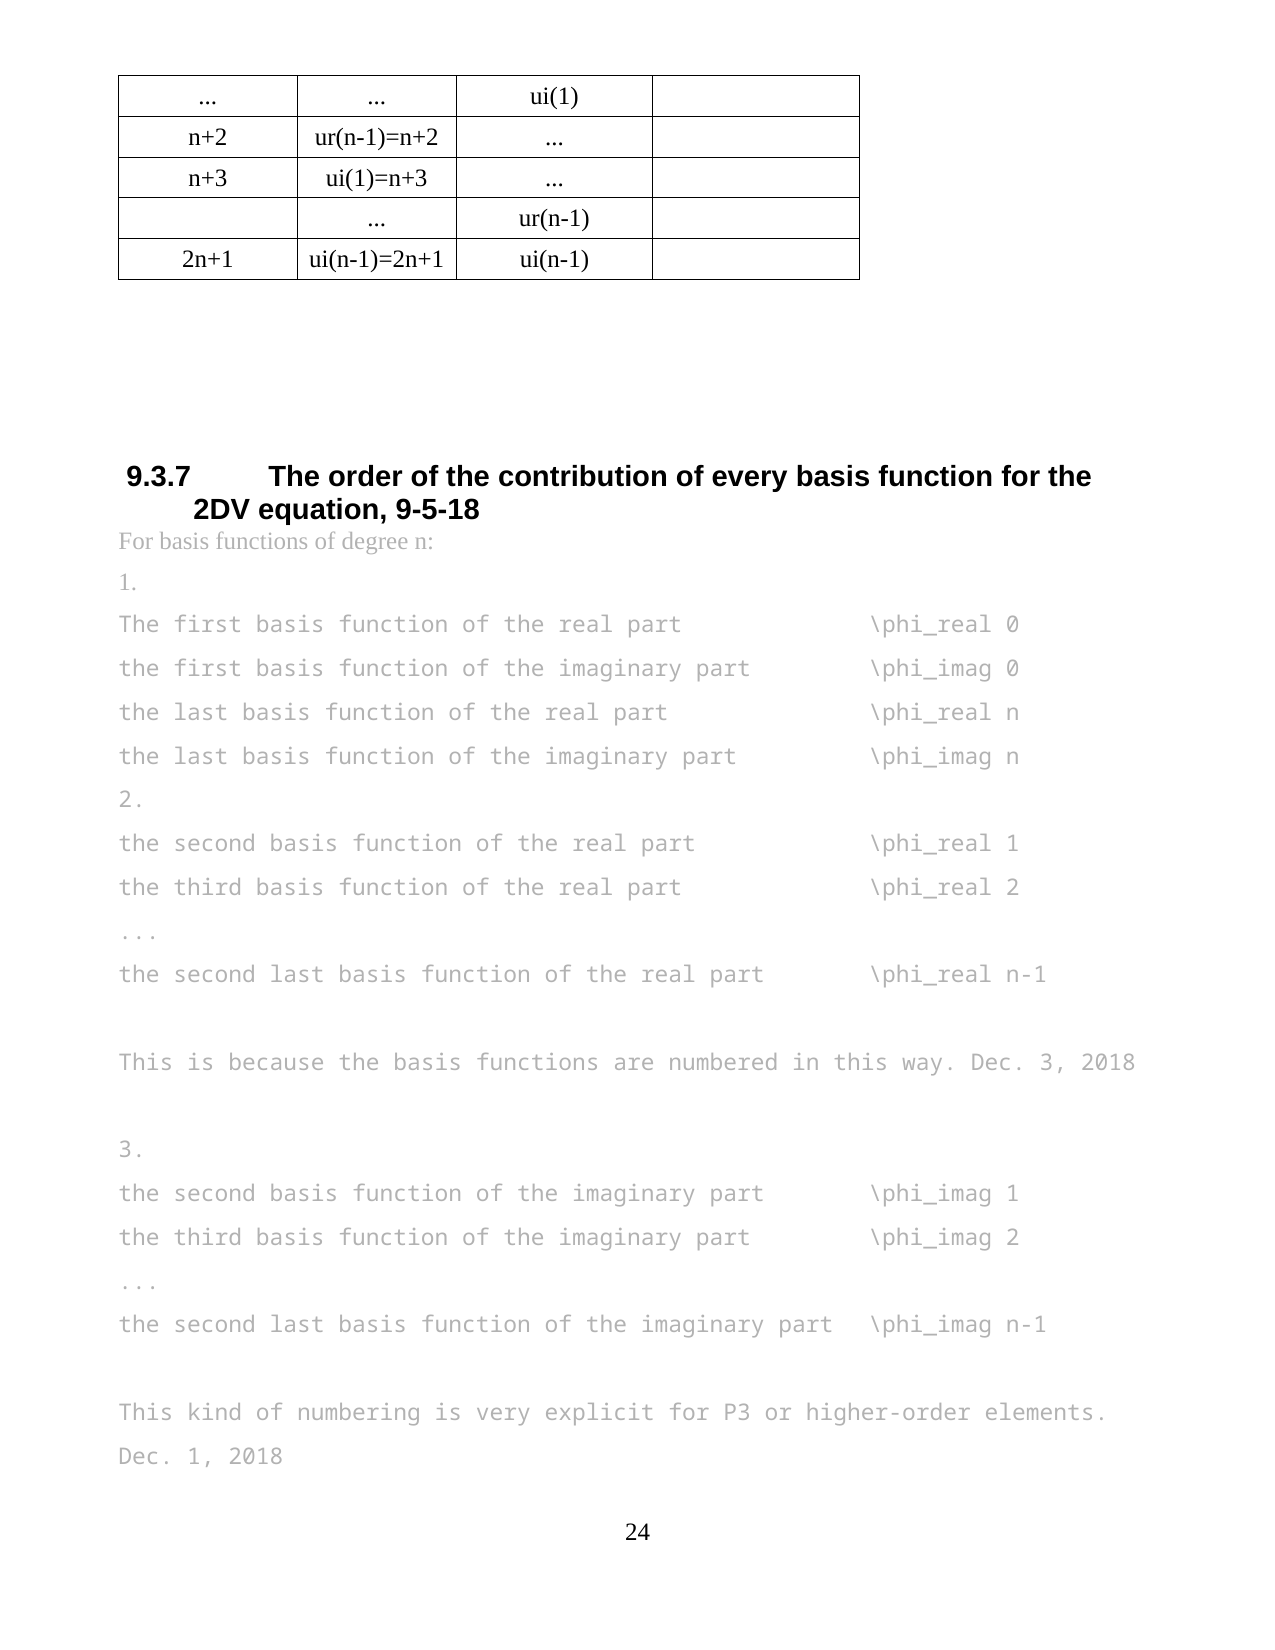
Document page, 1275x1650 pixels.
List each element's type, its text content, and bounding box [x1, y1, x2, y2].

table_cell ... [457, 117, 652, 156]
text 3. [118, 1133, 1157, 1164]
text ... [118, 914, 1157, 946]
text This kind of numbering is very explicit for P3 or higher-order elements. [118, 1396, 1157, 1427]
text ... [118, 1264, 1157, 1296]
table_cell [653, 239, 859, 279]
text the last basis function of the imaginary part \phi_imag n [118, 739, 1157, 771]
table_cell [653, 158, 859, 197]
subtitle The order of the contribution of every basis function for the 2DV equation, 9-5-18 [118, 459, 1157, 526]
text the second basis function of the real part \phi_real 1 [118, 827, 1157, 858]
table_cell [119, 198, 297, 238]
table_cell ... [119, 76, 297, 116]
table_cell ui(n-1) [457, 239, 652, 279]
table_cell [653, 76, 859, 116]
text the second last basis function of the real part \phi_real n-1 [118, 958, 1157, 989]
table_cell ui(1) [457, 76, 652, 116]
text the first basis function of the imaginary part \phi_imag 0 [118, 652, 1157, 683]
text the second basis function of the imaginary part \phi_imag 1 [118, 1177, 1157, 1208]
table_cell n+2 [119, 117, 297, 156]
table_cell n+3 [119, 158, 297, 197]
table_cell [653, 117, 859, 156]
text For basis functions of degree n: [118, 526, 1157, 554]
text This is because the basis functions are numbered in this way. Dec. 3, 2018 [118, 1046, 1157, 1077]
text 1. [118, 567, 1157, 596]
table_cell ui(n-1)=2n+1 [298, 239, 456, 279]
text the second last basis function of the imaginary part \phi_imag n-1 [118, 1308, 1157, 1339]
text the last basis function of the real part \phi_real n [118, 696, 1157, 727]
text Dec. 1, 2018 [118, 1439, 1157, 1471]
text 2. [118, 783, 1157, 814]
text the third basis function of the real part \phi_real 2 [118, 871, 1157, 902]
table_cell ... [298, 76, 456, 116]
table_cell ui(1)=n+3 [298, 158, 456, 197]
text the third basis function of the imaginary part \phi_imag 2 [118, 1221, 1157, 1252]
table_cell ur(n-1) [457, 198, 652, 238]
table_cell 2n+1 [119, 239, 297, 279]
text The first basis function of the real part \phi_real 0 [118, 608, 1157, 639]
table_cell [653, 198, 859, 238]
table_cell ... [298, 198, 456, 238]
table_cell ... [457, 158, 652, 197]
table_cell ur(n-1)=n+2 [298, 117, 456, 156]
